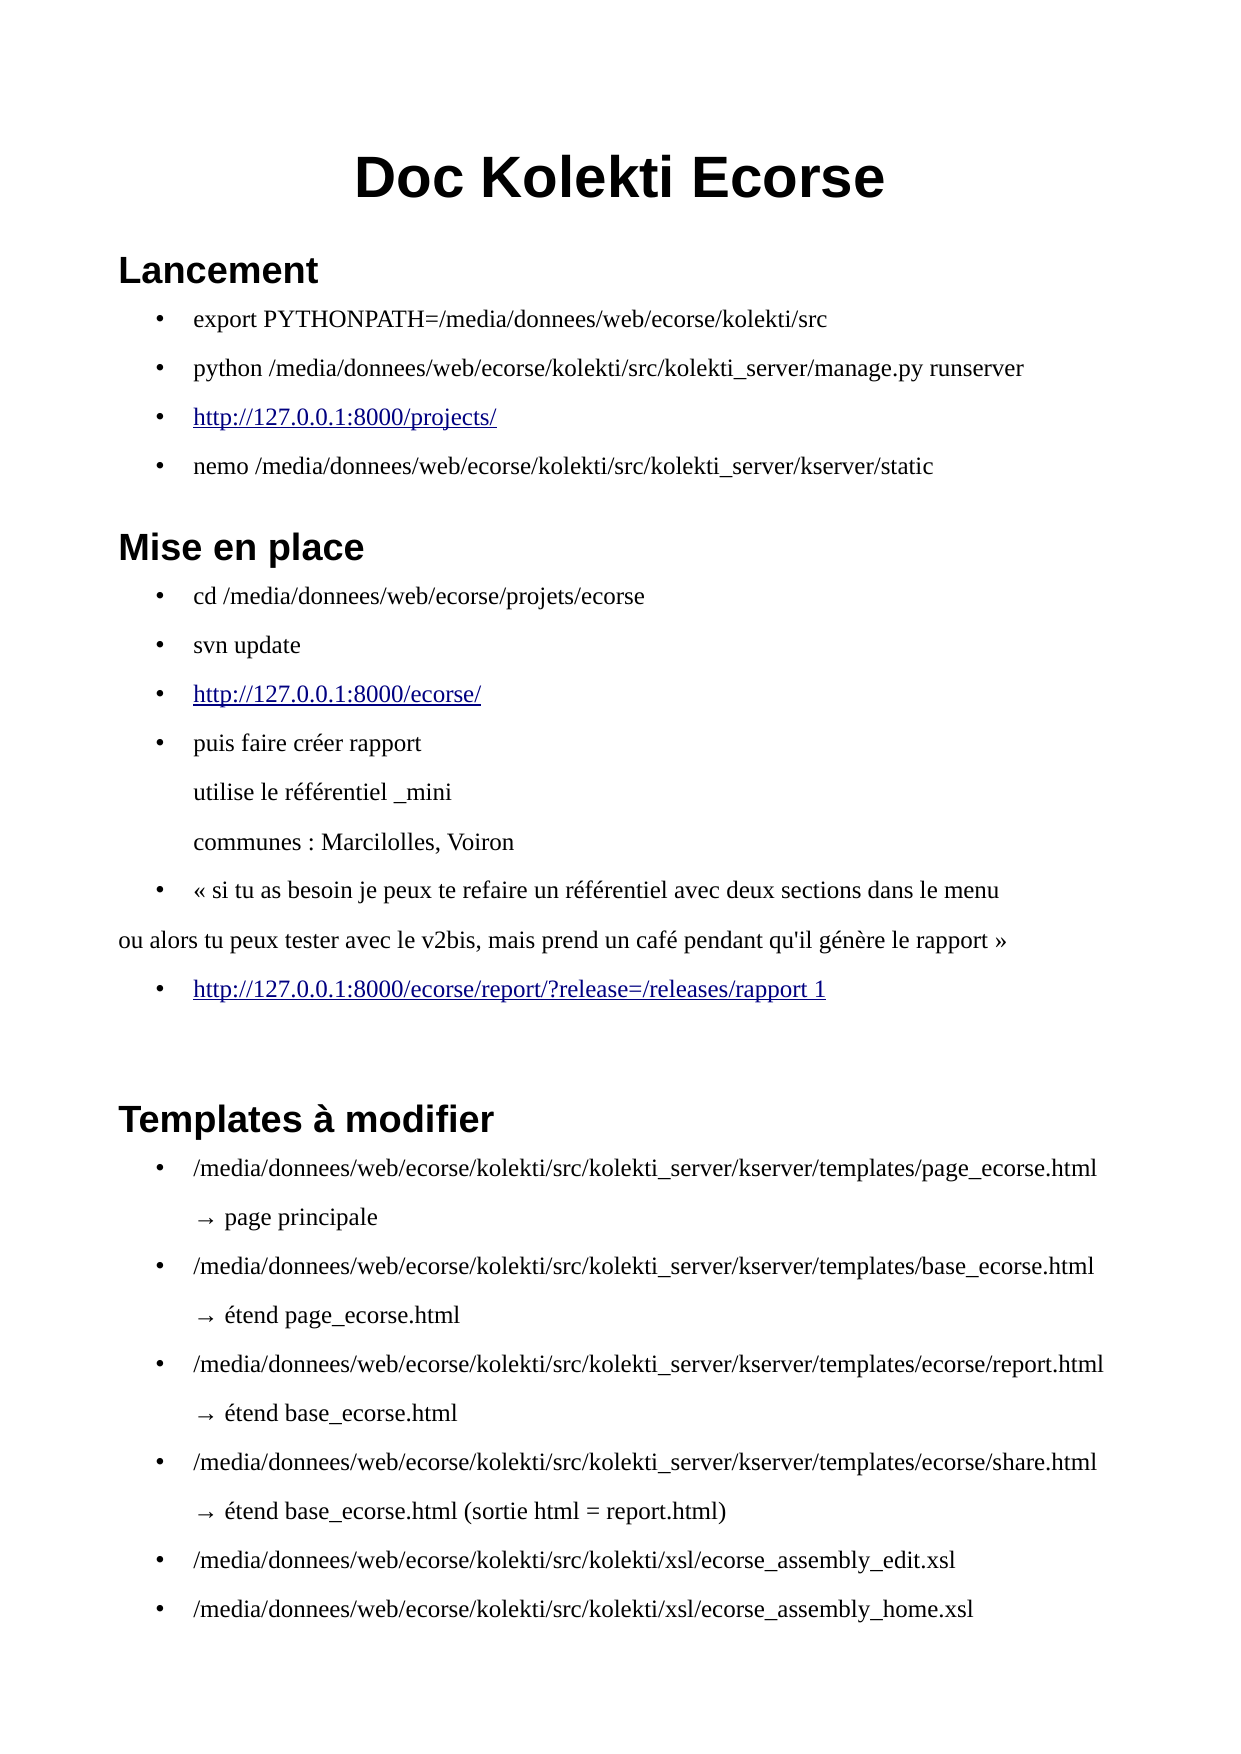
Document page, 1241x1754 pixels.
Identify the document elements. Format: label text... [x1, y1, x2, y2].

list communes : Marcilolles, Voiron [156, 827, 1122, 855]
list → page principale [156, 1202, 1122, 1231]
list svn update [156, 630, 1122, 659]
subtitle Mise en place [118, 525, 1122, 569]
list python /media/donnees/web/ecorse/kolekti/src/kolekti_server/manage.py runserver [156, 353, 1122, 382]
list /media/donnees/web/ecorse/kolekti/src/kolekti_server/kserver/templates/ecorse/report.html [156, 1349, 1122, 1378]
list http://127.0.0.1:8000/ecorse/ [156, 679, 1122, 708]
list http://127.0.0.1:8000/projects/ [156, 402, 1122, 431]
subtitle Lancement [118, 248, 1122, 291]
list → étend page_ecorse.html [156, 1300, 1122, 1329]
title Doc Kolekti Ecorse [118, 143, 1122, 210]
list → étend base_ecorse.html (sortie html = report.html) [156, 1496, 1122, 1525]
list export PYTHONPATH=/media/donnees/web/ecorse/kolekti/src [156, 304, 1122, 333]
text ou alors tu peux tester avec le v2bis, mais prend un café pendant qu'il génère le rapport » [118, 925, 1122, 953]
list /media/donnees/web/ecorse/kolekti/src/kolekti_server/kserver/templates/base_ecorse.html [156, 1251, 1122, 1280]
list utilise le référentiel _mini [156, 777, 1122, 806]
subtitle Templates à modifier [118, 1097, 1122, 1141]
list → étend base_ecorse.html [156, 1398, 1122, 1427]
list cd /media/donnees/web/ecorse/projets/ecorse [156, 581, 1122, 610]
list /media/donnees/web/ecorse/kolekti/src/kolekti/xsl/ecorse_assembly_home.xsl [156, 1594, 1122, 1623]
list /media/donnees/web/ecorse/kolekti/src/kolekti/xsl/ecorse_assembly_edit.xsl [156, 1546, 1122, 1574]
list /media/donnees/web/ecorse/kolekti/src/kolekti_server/kserver/templates/ecorse/share.html [156, 1447, 1122, 1476]
list http://127.0.0.1:8000/ecorse/report/?release=/releases/rapport 1 [156, 974, 1122, 1002]
list puis faire créer rapport [156, 728, 1122, 757]
list « si tu as besoin je peux te refaire un référentiel avec deux sections dans le menu [156, 876, 1122, 904]
list nemo /media/donnees/web/ecorse/kolekti/src/kolekti_server/kserver/static [156, 451, 1122, 480]
list /media/donnees/web/ecorse/kolekti/src/kolekti_server/kserver/templates/page_ecorse.html [156, 1153, 1122, 1182]
